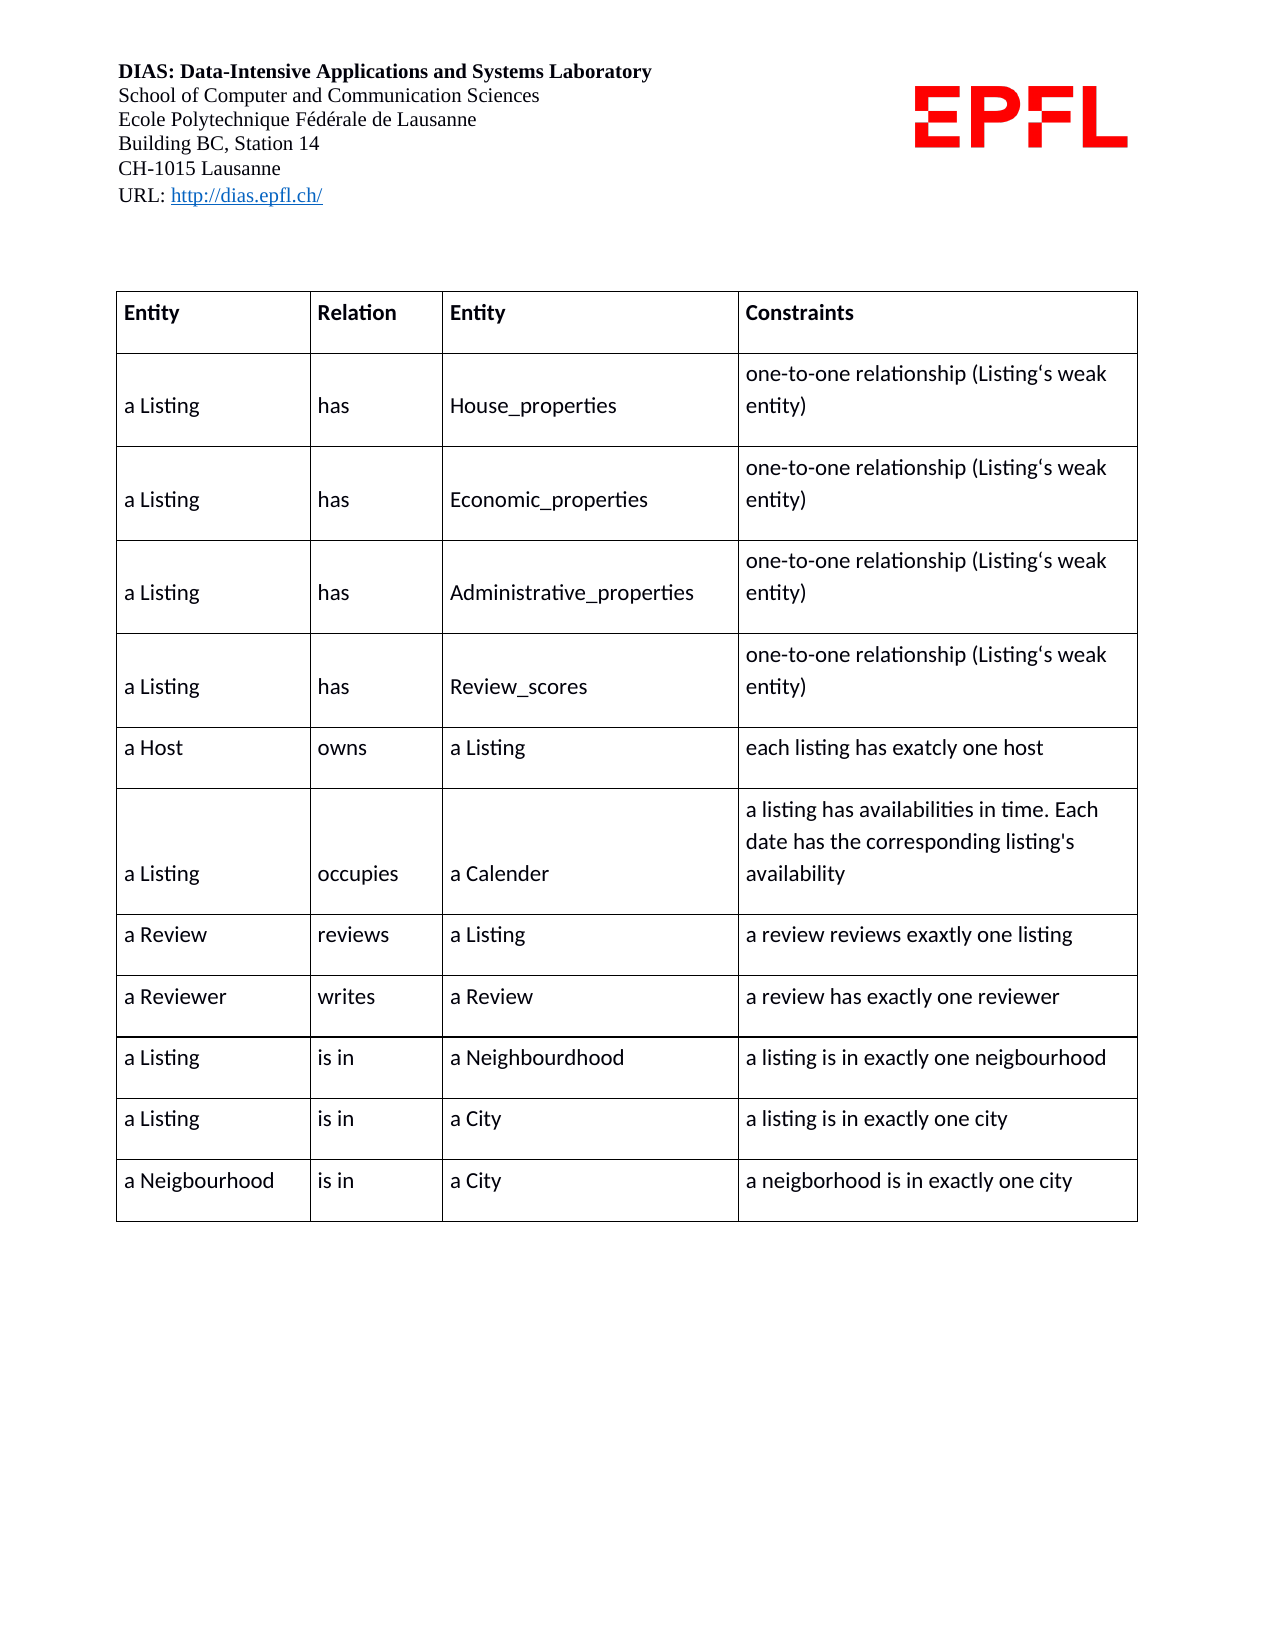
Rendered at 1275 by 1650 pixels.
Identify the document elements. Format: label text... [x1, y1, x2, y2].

table_cell a Neighbourdhood [443, 1038, 738, 1098]
table_cell is in [311, 1099, 442, 1159]
table_header Entity [117, 292, 310, 352]
table_cell a Calender [443, 789, 738, 914]
table_cell a City [443, 1160, 738, 1221]
table_cell a Listing [443, 728, 738, 788]
table_cell a Review [443, 976, 738, 1036]
table_cell a neigborhood is in exactly one city [739, 1160, 1137, 1221]
table_cell reviews [311, 915, 442, 975]
table_cell a Host [117, 728, 310, 788]
table_cell Administrative_properties [443, 541, 738, 633]
table_header Constraints [739, 292, 1137, 352]
table_cell Review_scores [443, 634, 738, 727]
table_header Relation [311, 292, 442, 352]
table_cell a Listing [117, 447, 310, 539]
table_cell a Listing [117, 1099, 310, 1159]
table_cell a Listing [117, 541, 310, 633]
table_cell a review reviews exaxtly one listing [739, 915, 1137, 975]
table_cell a Reviewer [117, 976, 310, 1036]
table_cell House_properties [443, 354, 738, 446]
table_cell owns [311, 728, 442, 788]
table_cell a review has exactly one reviewer [739, 976, 1137, 1036]
table_header Entity [443, 292, 738, 352]
table_cell a listing is in exactly one city [739, 1099, 1137, 1159]
table_cell has [311, 541, 442, 633]
table_cell each listing has exatcly one host [739, 728, 1137, 788]
table_cell a Neigbourhood [117, 1160, 310, 1221]
table_cell a listing has availabilities in time. Each date has the corresponding listing's availability [739, 789, 1137, 914]
table_cell a Listing [117, 1038, 310, 1098]
table_cell writes [311, 976, 442, 1036]
table_cell has [311, 447, 442, 539]
picture [888, 59, 1154, 174]
table_cell is in [311, 1160, 442, 1221]
table_cell is in [311, 1038, 442, 1098]
table_cell one-to-one relationship (Listing‘s weak entity) [739, 634, 1137, 727]
table_cell a Listing [117, 789, 310, 914]
table_cell one-to-one relationship (Listing‘s weak entity) [739, 354, 1137, 446]
table_cell one-to-one relationship (Listing‘s weak entity) [739, 447, 1137, 539]
table_cell one-to-one relationship (Listing‘s weak entity) [739, 541, 1137, 633]
table_cell a Listing [443, 915, 738, 975]
table_cell occupies [311, 789, 442, 914]
table_cell a Review [117, 915, 310, 975]
table_cell has [311, 354, 442, 446]
table_cell has [311, 634, 442, 727]
table_cell a City [443, 1099, 738, 1159]
table_cell Economic_properties [443, 447, 738, 539]
table_cell a Listing [117, 354, 310, 446]
table_cell a Listing [117, 634, 310, 727]
table_cell a listing is in exactly one neigbourhood [739, 1038, 1137, 1098]
